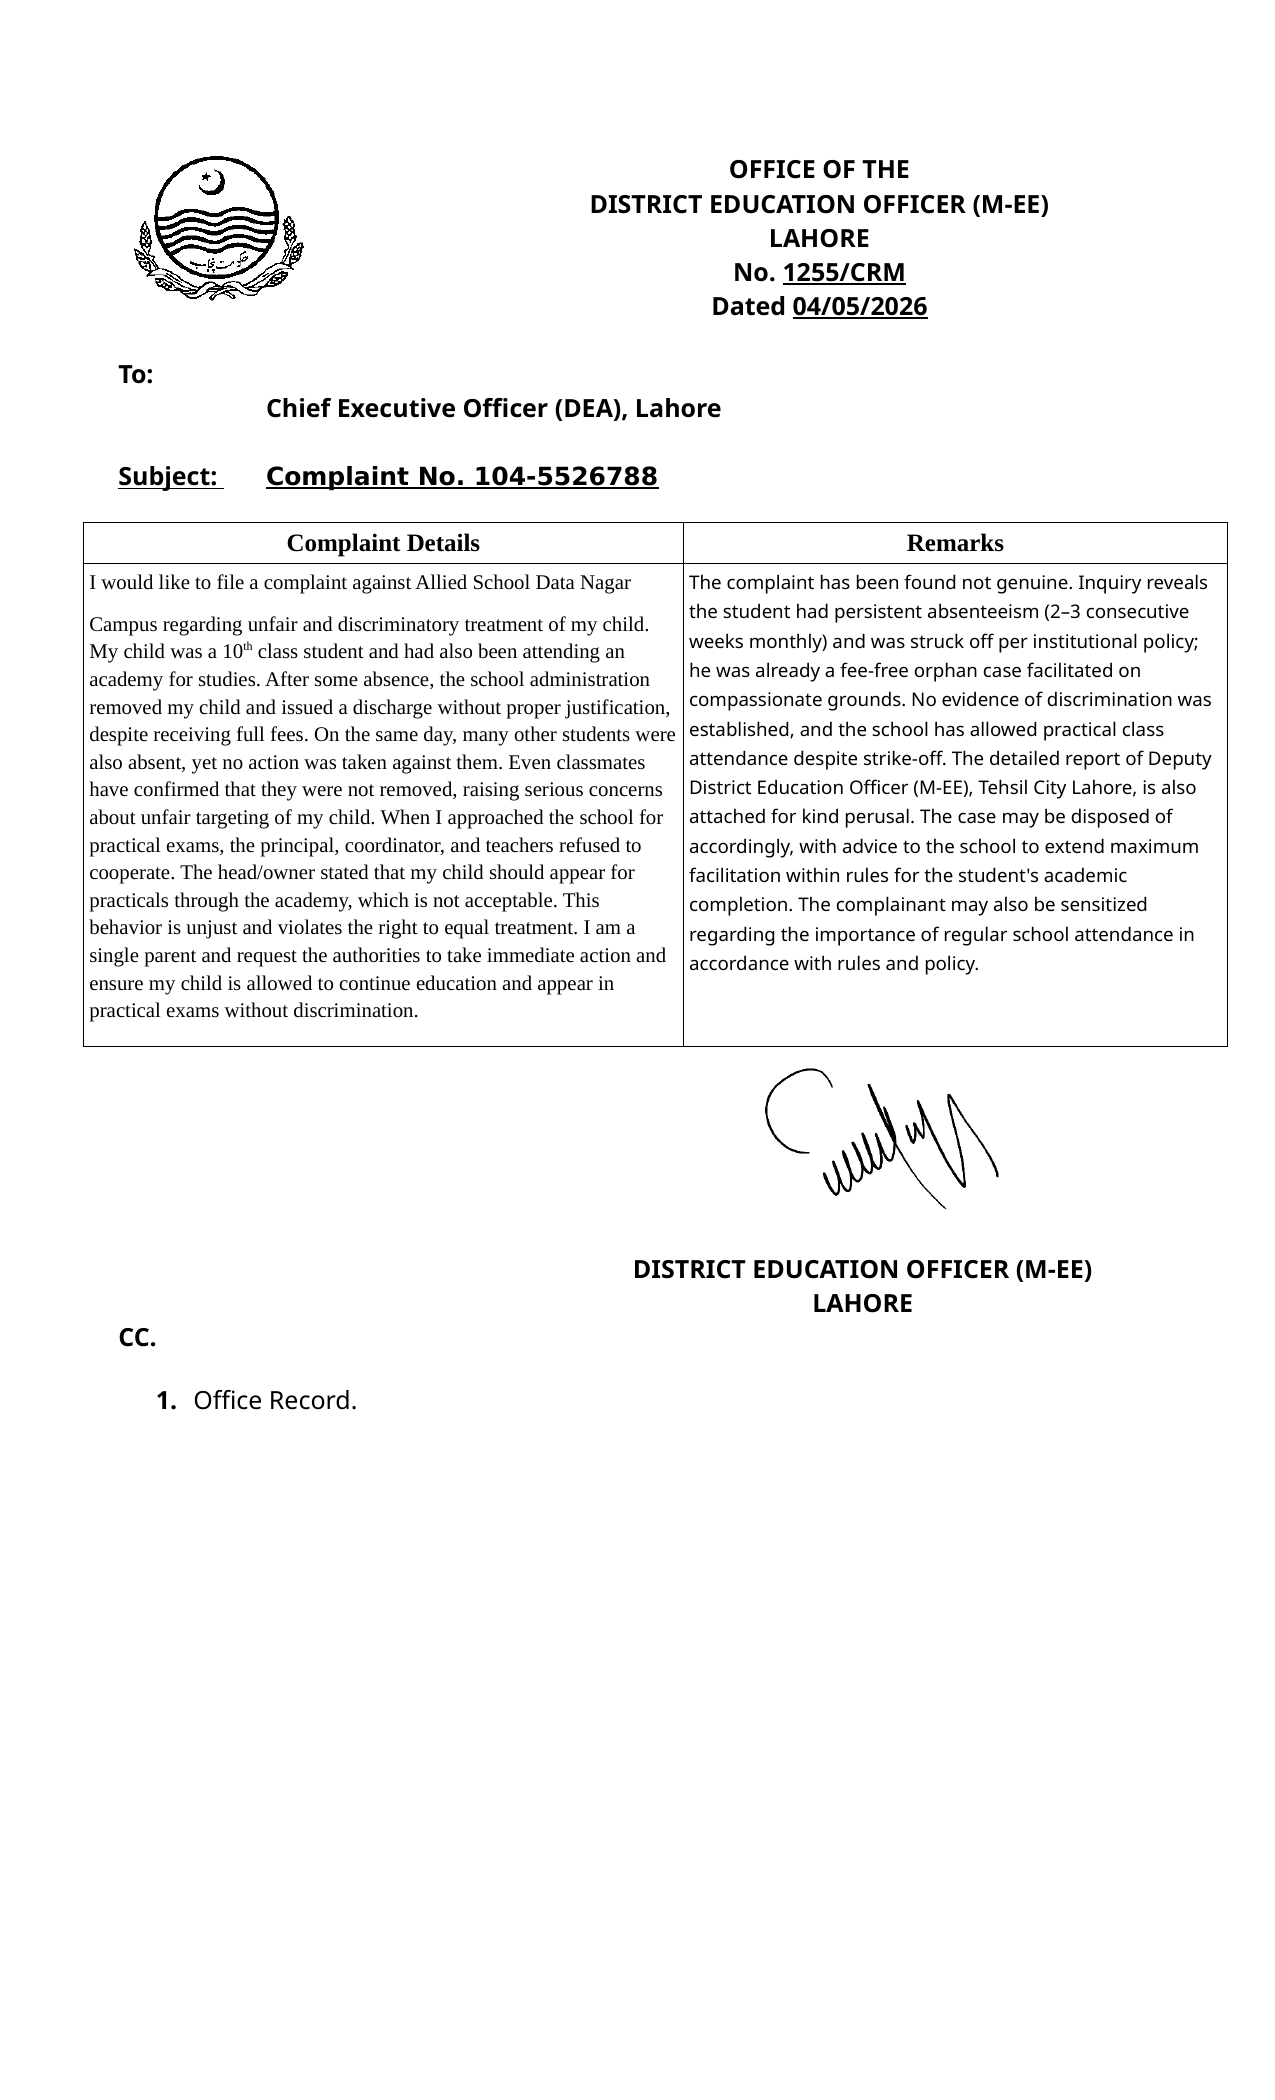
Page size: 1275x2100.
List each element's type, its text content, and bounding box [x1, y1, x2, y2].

text Subject: Complaint No. 104-5526788 [118, 459, 1157, 493]
text To: [118, 357, 1157, 391]
text Chief Executive Officer (DEA), Lahore [118, 391, 1157, 425]
table_cell I would like to file a complaint against Allied School Data Nagar Campus regarding unfair and discriminatory treatment of my child. My child was a 10th class student and had also been attending an academy for studies. After some absence, the school administration removed my child and issued a discharge without proper justification, despite receiving full fees. On the same day, many other students were also absent, yet no action was taken against them. Even classmates have confirmed that they were not removed, raising serious concerns about unfair targeting of my child. When I approached the school for practical exams, the principal, coordinator, and teachers refused to cooperate. The head/owner stated that my child should appear for practicals through the academy, which is not acceptable. This behavior is unjust and violates the right to equal treatment. I am a single parent and request the authorities to take immediate action and ensure my child is allowed to continue education and appear in practical exams without discrimination. [84, 564, 683, 1046]
table_header Remarks [684, 523, 1227, 563]
list Office Record. [156, 1382, 1157, 1417]
table_cell The complaint has been found not genuine. Inquiry reveals the student had persistent absenteeism (2–3 consecutive weeks monthly) and was struck off per institutional policy; he was already a fee-free orphan case facilitated on compassionate grounds. No evidence of discrimination was established, and the school has allowed practical class attendance despite strike-off. The detailed report of Deputy District Education Officer (M-EE), Tehsil City Lahore, is also attached for kind perusal. The case may be disposed of accordingly, with advice to the school to extend maximum facilitation within rules for the student's academic completion. The complainant may also be sensitized regarding the importance of regular school attendance in accordance with rules and policy. [684, 564, 1227, 1046]
picture [778, 1065, 1019, 1212]
table_header [118, 152, 373, 322]
table_header OFFICE OF THE DISTRICT EDUCATION OFFICER (M-EE) LAHORE No. 1255/CRM Dated 04/05/2026 [373, 152, 1116, 322]
text DISTRICT EDUCATION OFFICER (M-EE) [568, 1252, 1157, 1286]
picture [130, 152, 308, 307]
text LAHORE [568, 1286, 1157, 1320]
table_header Complaint Details [84, 523, 683, 563]
text CC. [118, 1320, 1157, 1354]
